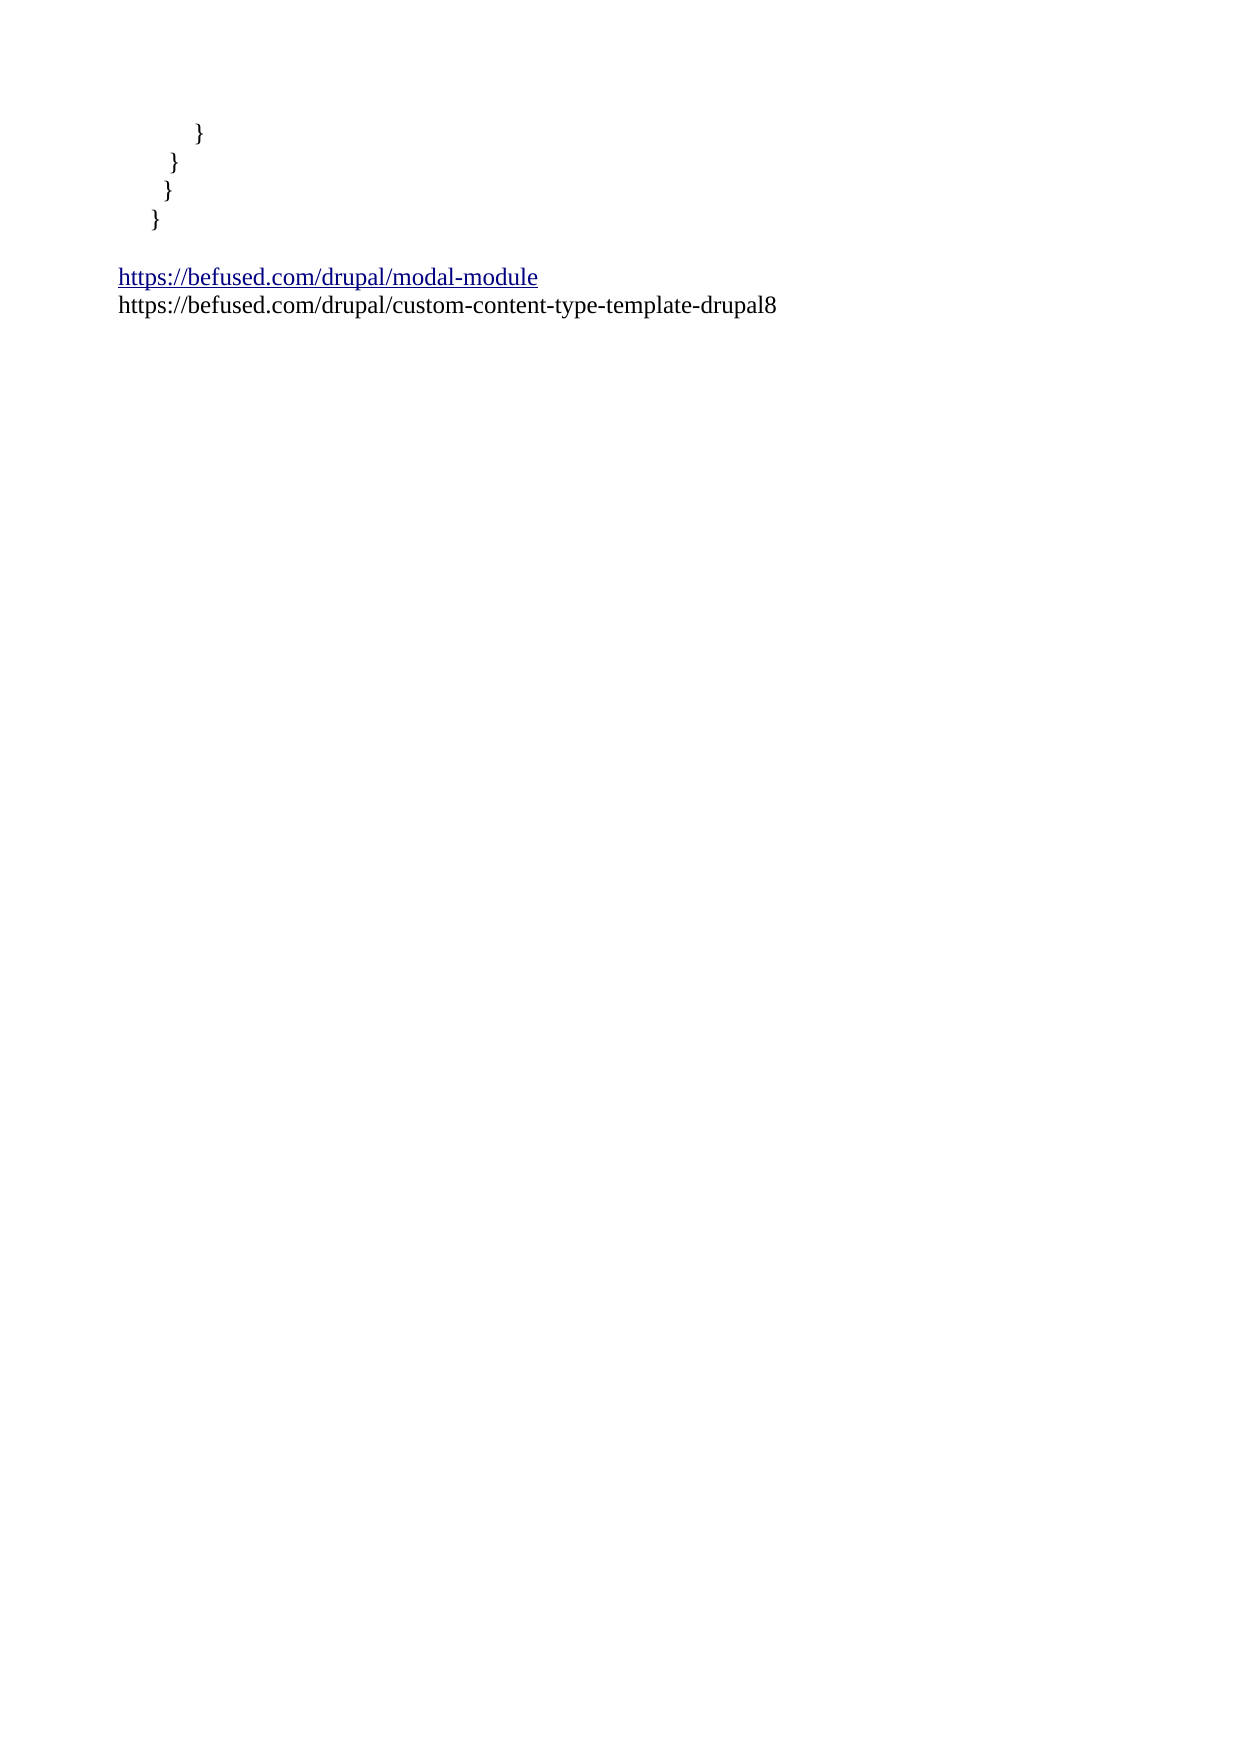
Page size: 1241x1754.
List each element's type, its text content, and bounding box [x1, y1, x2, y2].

text } [118, 204, 1122, 233]
text https://befused.com/drupal/custom-content-type-template-drupal8 [118, 291, 1122, 319]
text https://befused.com/drupal/modal-module [118, 262, 1122, 291]
text } [118, 147, 1122, 176]
text } [118, 118, 1122, 147]
text } [118, 176, 1122, 204]
